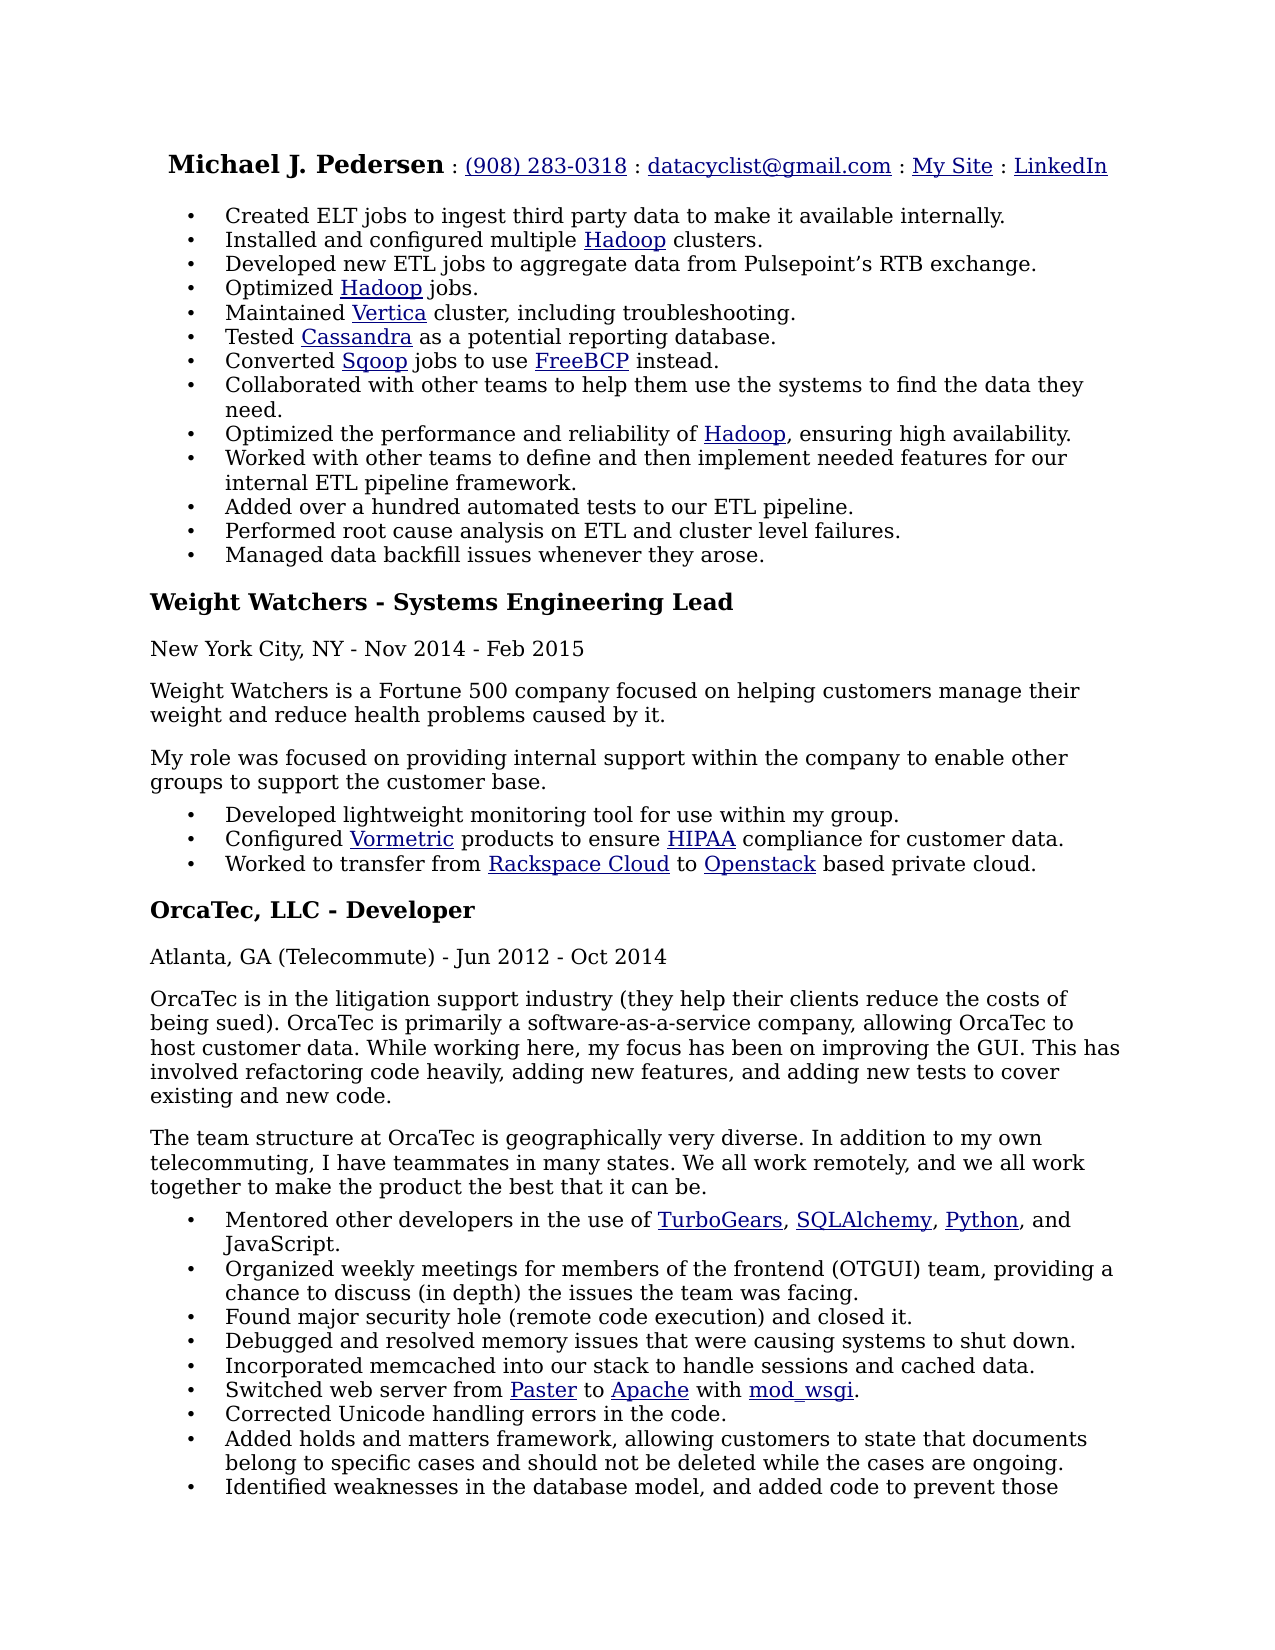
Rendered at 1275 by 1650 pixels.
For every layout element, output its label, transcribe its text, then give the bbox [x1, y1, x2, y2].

list Added holds and matters framework, allowing customers to state that documents belong to specific cases and should not be deleted while the cases are ongoing. [187, 1427, 1125, 1475]
list Identified weaknesses in the database model, and added code to prevent those [187, 1475, 1125, 1499]
list Worked with other teams to define and then implement needed features for our internal ETL pipeline framework. [187, 446, 1125, 495]
list Configured Vormetric products to ensure HIPAA compliance for customer data. [187, 827, 1125, 852]
list Managed data backfill issues whenever they arose. [187, 543, 1125, 568]
list Created ELT jobs to ingest third party data to make it available internally. [187, 204, 1125, 228]
list Switched web server from Paster to Apache with mod_wsgi. [187, 1378, 1125, 1402]
list Tested Cassandra as a potential reporting database. [187, 325, 1125, 349]
list Mentored other developers in the use of TurboGears, SQLAlchemy, Python, and JavaScript. [187, 1208, 1125, 1257]
subtitle Weight Watchers - Systems Engineering Lead [150, 588, 1125, 615]
text OrcaTec is in the litigation support industry (they help their clients reduce the costs of being sued). OrcaTec is primarily a software-as-a-service company, allowing OrcaTec to host customer data. While working here, my focus has been on improving the GUI. This has involved refactoring code heavily, adding new features, and adding new tests to cover existing and new code. [150, 987, 1125, 1108]
list Performed root cause analysis on ETL and cluster level failures. [187, 519, 1125, 543]
list Corrected Unicode handling errors in the code. [187, 1402, 1125, 1427]
list Optimized Hadoop jobs. [187, 276, 1125, 301]
list Developed lightweight monitoring tool for use within my group. [187, 803, 1125, 827]
text Weight Watchers is a Fortune 500 company focused on helping customers manage their weight and reduce health problems caused by it. [150, 679, 1125, 728]
text New York City, NY - Nov 2014 - Feb 2015 [150, 637, 1125, 661]
list Worked to transfer from Rackspace Cloud to Openstack based private cloud. [187, 852, 1125, 876]
list Added over a hundred automated tests to our ETL pipeline. [187, 495, 1125, 519]
list Collaborated with other teams to help them use the systems to find the data they need. [187, 373, 1125, 422]
list Converted Sqoop jobs to use FreeBCP instead. [187, 349, 1125, 373]
list Maintained Vertica cluster, including troubleshooting. [187, 301, 1125, 325]
list Developed new ETL jobs to aggregate data from Pulsepoint’s RTB exchange. [187, 252, 1125, 276]
text Atlanta, GA (Telecommute) - Jun 2012 - Oct 2014 [150, 945, 1125, 969]
list Found major security hole (remote code execution) and closed it. [187, 1305, 1125, 1329]
list Debugged and resolved memory issues that were causing systems to shut down. [187, 1329, 1125, 1354]
text The team structure at OrcaTec is geographically very diverse. In addition to my own telecommuting, I have teammates in many states. We all work remotely, and we all work together to make the product the best that it can be. [150, 1126, 1125, 1199]
list Optimized the performance and reliability of Hadoop, ensuring high availability. [187, 422, 1125, 446]
list Installed and configured multiple Hadoop clusters. [187, 228, 1125, 252]
list Incorporated memcached into our stack to handle sessions and cached data. [187, 1354, 1125, 1378]
text My role was focused on providing internal support within the company to enable other groups to support the customer base. [150, 746, 1125, 794]
subtitle OrcaTec, LLC - Developer [150, 897, 1125, 923]
list Organized weekly meetings for members of the frontend (OTGUI) team, providing a chance to discuss (in depth) the issues the team was facing. [187, 1257, 1125, 1305]
